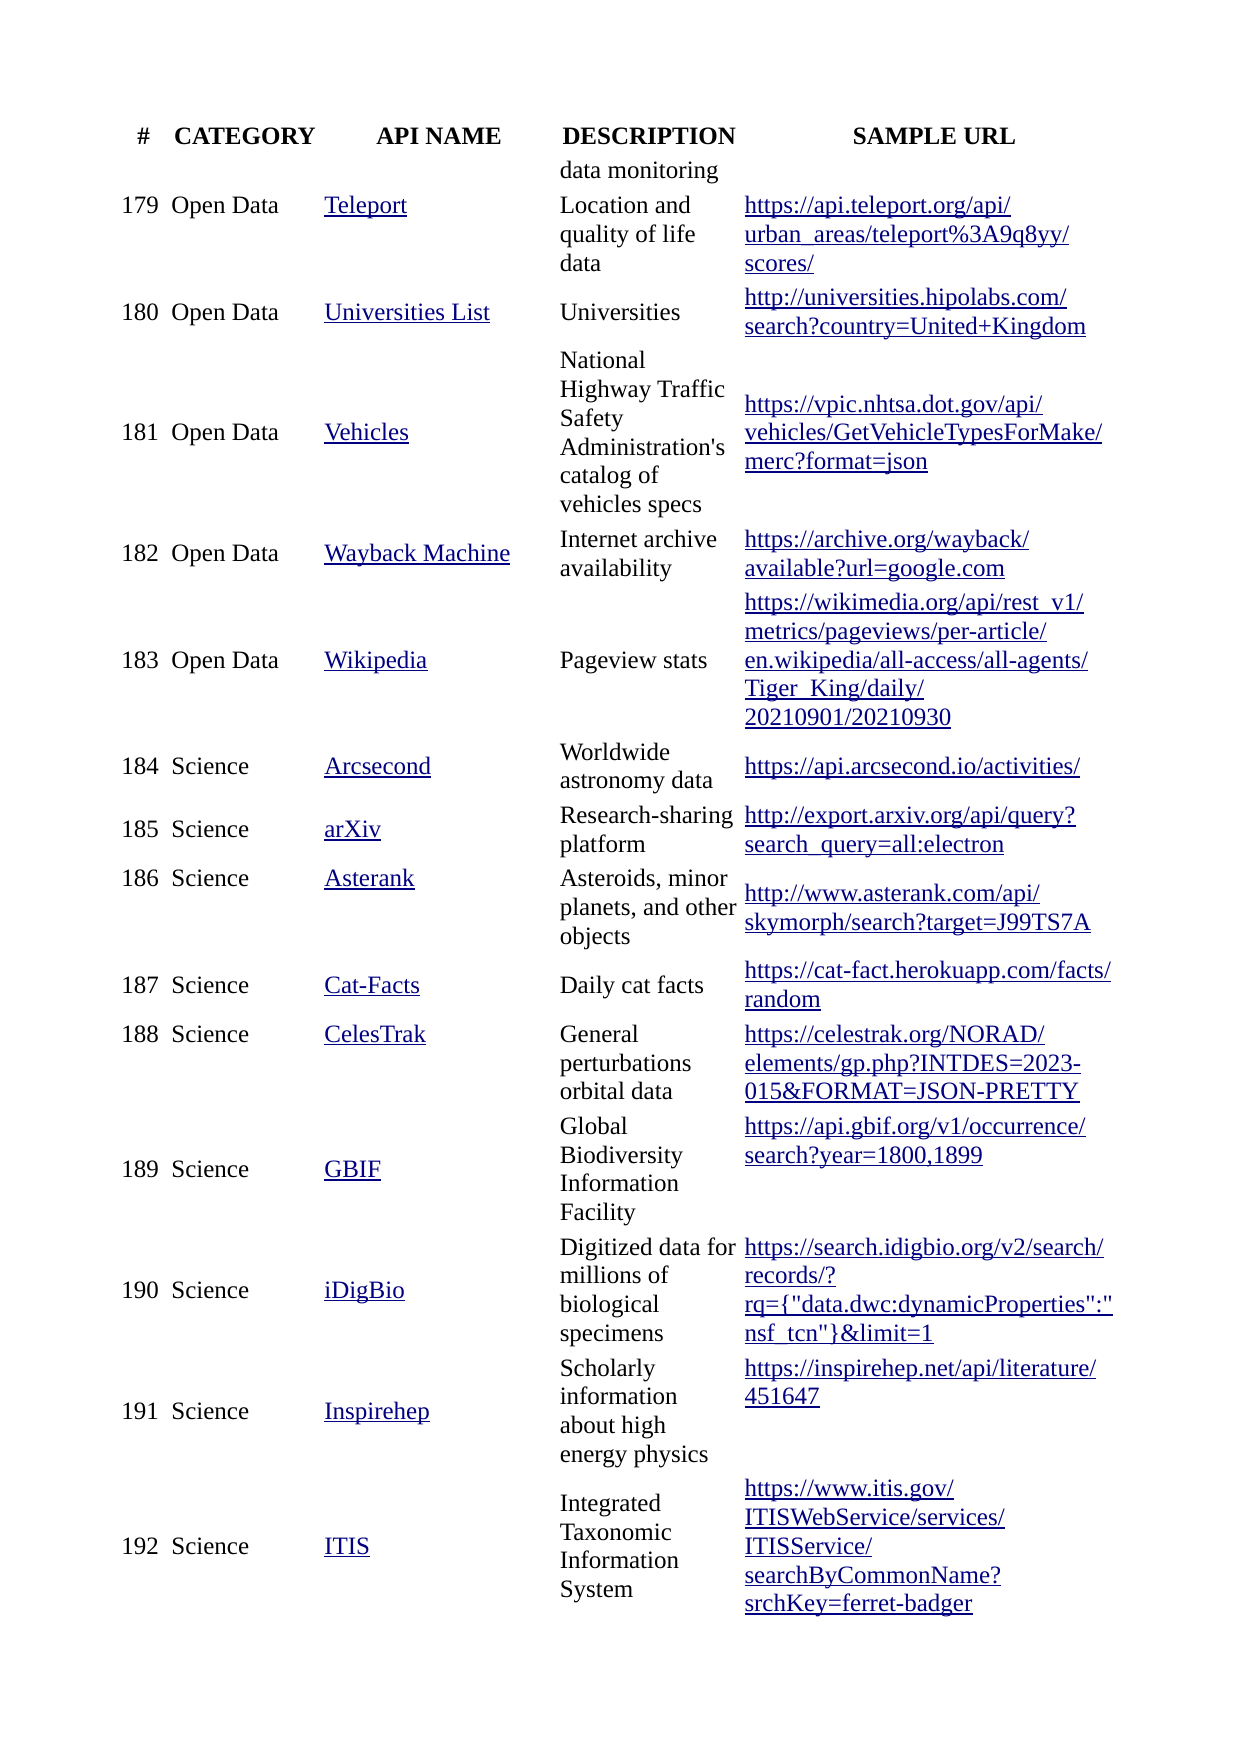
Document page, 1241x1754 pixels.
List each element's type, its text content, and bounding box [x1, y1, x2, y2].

table_cell https://api.gbif.org/v1/occurrence/search?year=1800,1899 [741, 1108, 1127, 1229]
table_cell Internet archive availability [557, 521, 741, 584]
table_cell Scholarly information about high energy physics [557, 1350, 741, 1471]
table_cell https://search.idigbio.org/v2/search/records/?rq={"data.dwc:dynamicProperties":"nsf_tcn"}&limit=1 [741, 1229, 1127, 1350]
table_cell https://api.arcsecond.io/activities/ [741, 734, 1127, 797]
table_cell Inspirehep [321, 1350, 557, 1471]
table_cell GBIF [321, 1108, 557, 1229]
table_header API NAME [321, 118, 557, 153]
table_cell Science [168, 1108, 321, 1229]
table_cell Asteroids, minor planets, and other objects [557, 861, 741, 953]
table_cell Wayback Machine [321, 521, 557, 584]
table_cell Arcsecond [321, 734, 557, 797]
table_cell Open Data [168, 279, 321, 343]
table_cell http://export.arxiv.org/api/query?search_query=all:electron [741, 797, 1127, 861]
table_cell 186 [118, 861, 168, 953]
table_header CATEGORY [168, 118, 321, 153]
table_cell Daily cat facts [557, 953, 741, 1016]
table_cell 185 [118, 797, 168, 861]
table_cell https://wikimedia.org/api/rest_v1/metrics/pageviews/per-article/en.wikipedia/all-access/all-agents/Tiger_King/daily/20210901/20210930 [741, 584, 1127, 734]
table_cell Asterank [321, 861, 557, 953]
table_cell [168, 153, 321, 187]
table_cell National Highway Traffic Safety Administration's catalog of vehicles specs [557, 343, 741, 521]
table_cell Open Data [168, 187, 321, 279]
table_cell Science [168, 861, 321, 953]
table_cell Digitized data for millions of biological specimens [557, 1229, 741, 1350]
table_cell Pageview stats [557, 584, 741, 734]
table_cell Research-sharing platform [557, 797, 741, 861]
table_cell http://www.asterank.com/api/skymorph/search?target=J99TS7A [741, 861, 1127, 953]
table_cell Open Data [168, 521, 321, 584]
table_cell Open Data [168, 584, 321, 734]
table_cell [321, 153, 557, 187]
table_cell 179 [118, 187, 168, 279]
table_cell [741, 153, 1127, 187]
table_cell http://universities.hipolabs.com/search?country=United+Kingdom [741, 279, 1127, 343]
table_cell iDigBio [321, 1229, 557, 1350]
table_cell Vehicles [321, 343, 557, 521]
table_cell Science [168, 1016, 321, 1108]
table_cell 184 [118, 734, 168, 797]
table_cell Science [168, 1471, 321, 1620]
table_cell 180 [118, 279, 168, 343]
table_cell Location and quality of life data [557, 187, 741, 279]
table_cell Integrated Taxonomic Information System [557, 1471, 741, 1620]
table_header SAMPLE URL [741, 118, 1127, 153]
table_cell Universities List [321, 279, 557, 343]
table_cell https://cat-fact.herokuapp.com/facts/random [741, 953, 1127, 1016]
table_cell Wikipedia [321, 584, 557, 734]
table_cell https://vpic.nhtsa.dot.gov/api/vehicles/GetVehicleTypesForMake/merc?format=json [741, 343, 1127, 521]
table_cell Worldwide astronomy data [557, 734, 741, 797]
table_cell Teleport [321, 187, 557, 279]
table_cell Open Data [168, 343, 321, 521]
table_cell https://inspirehep.net/api/literature/451647 [741, 1350, 1127, 1471]
table_cell General perturbations orbital data [557, 1016, 741, 1108]
table_cell https://celestrak.org/NORAD/elements/gp.php?INTDES=2023-015&FORMAT=JSON-PRETTY [741, 1016, 1127, 1108]
table_cell 191 [118, 1350, 168, 1471]
table_cell Science [168, 953, 321, 1016]
table_cell ITIS [321, 1471, 557, 1620]
table_cell arXiv [321, 797, 557, 861]
table_cell 181 [118, 343, 168, 521]
table_cell Science [168, 1350, 321, 1471]
table_cell 187 [118, 953, 168, 1016]
table_cell https://www.itis.gov/ITISWebService/services/ITISService/searchByCommonName?srchKey=ferret-badger [741, 1471, 1127, 1620]
table_cell 192 [118, 1471, 168, 1620]
table_cell Cat-Facts [321, 953, 557, 1016]
table_cell 188 [118, 1016, 168, 1108]
table_cell 183 [118, 584, 168, 734]
table_cell https://archive.org/wayback/available?url=google.com [741, 521, 1127, 584]
table_cell https://api.teleport.org/api/urban_areas/teleport%3A9q8yy/scores/ [741, 187, 1127, 279]
table_cell Science [168, 797, 321, 861]
table_cell data monitoring [557, 153, 741, 187]
table_cell Science [168, 1229, 321, 1350]
table_header # [118, 118, 168, 153]
table_cell [118, 153, 168, 187]
table_cell 190 [118, 1229, 168, 1350]
table_cell 182 [118, 521, 168, 584]
table_cell Universities [557, 279, 741, 343]
table_cell Science [168, 734, 321, 797]
table_cell CelesTrak [321, 1016, 557, 1108]
table_cell 189 [118, 1108, 168, 1229]
table_cell Global Biodiversity Information Facility [557, 1108, 741, 1229]
table_header DESCRIPTION [557, 118, 741, 153]
